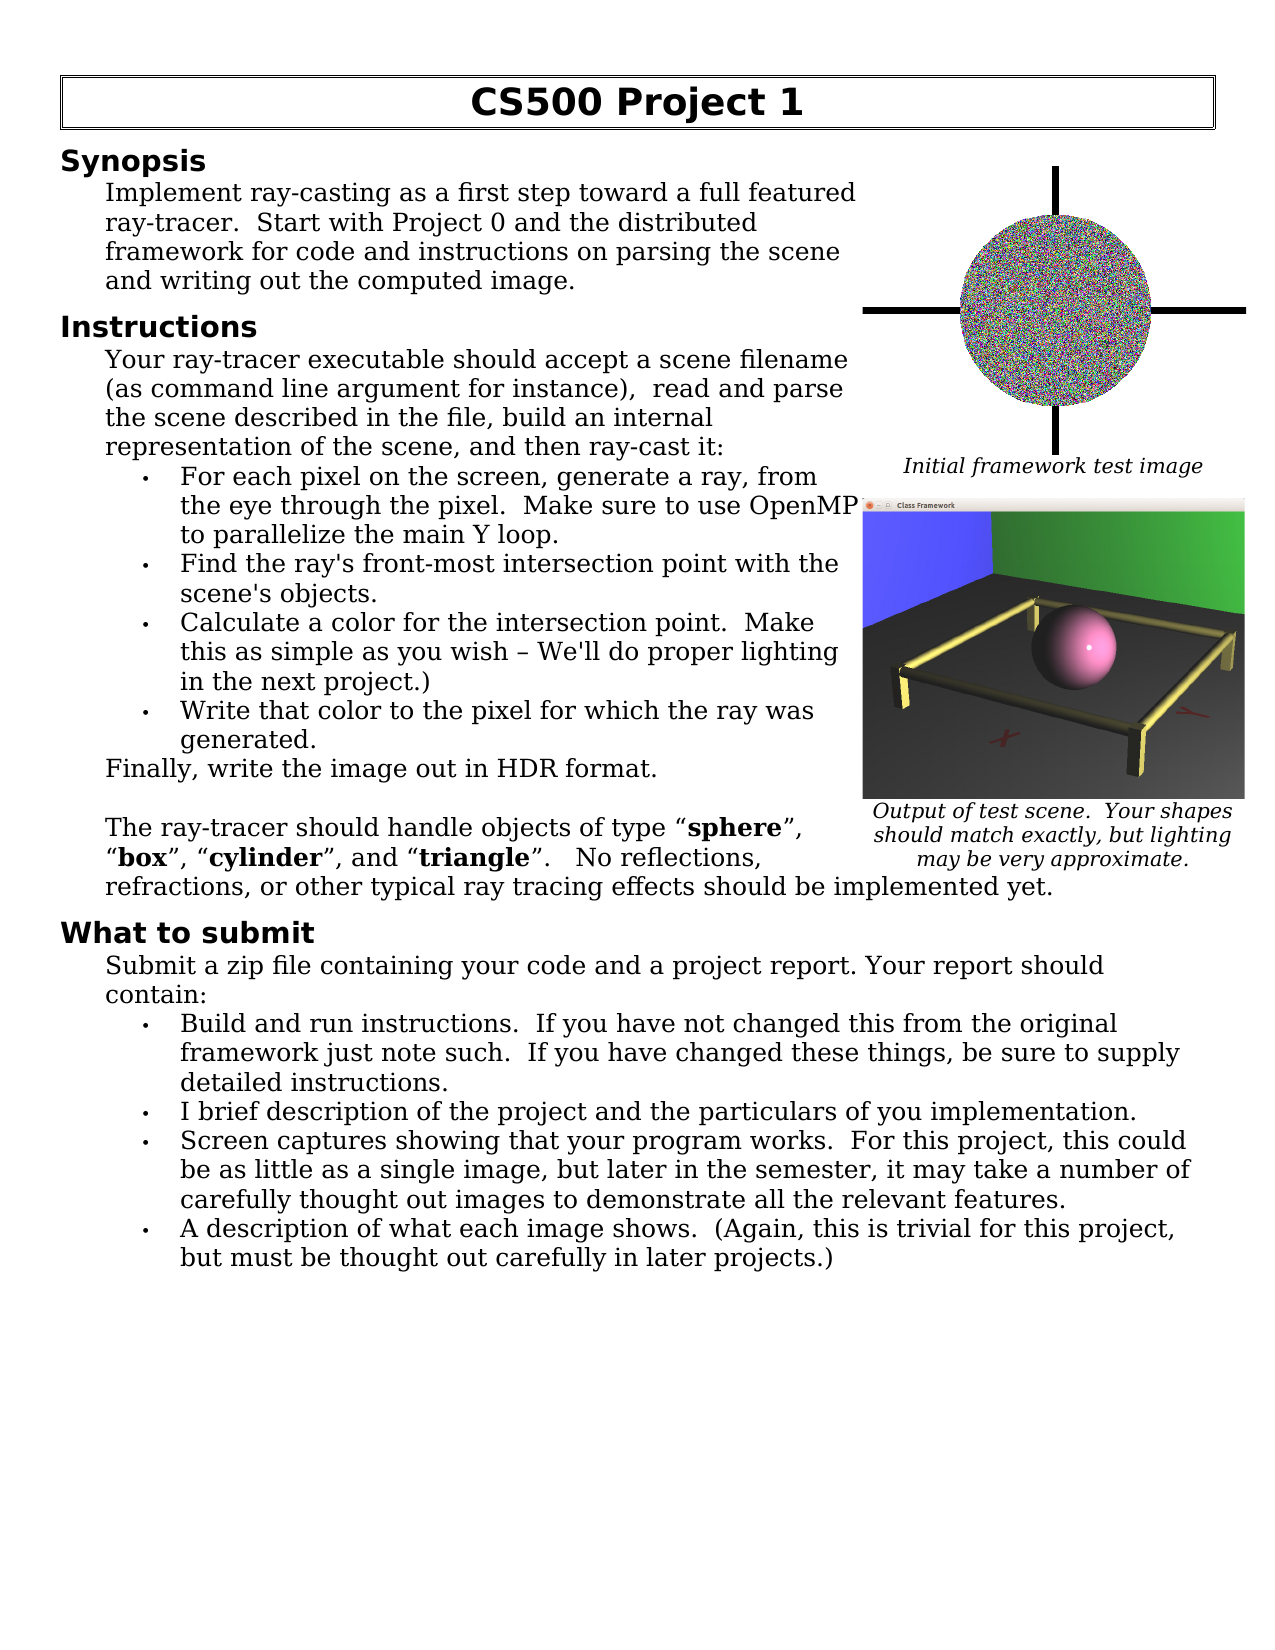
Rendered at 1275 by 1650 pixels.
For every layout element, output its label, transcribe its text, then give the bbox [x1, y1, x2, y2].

subtitle CS500 Project 1 [61, 76, 1215, 129]
list For each pixel on the screen, generate a ray, from the eye through the pixel. Make sure to use OpenMP to parallelize the main Y loop. [142, 462, 1215, 550]
text Implement ray-casting as a first step toward a full featured ray-tracer. Start with Project 0 and the distributed framework for code and instructions on parsing the scene and writing out the computed image. [105, 178, 862, 296]
list Find the ray's front-most intersection point with the scene's objects. [142, 550, 862, 608]
subtitle Instructions [60, 311, 862, 345]
picture [862, 166, 1247, 455]
subtitle What to submit [60, 917, 1215, 951]
subtitle Synopsis [60, 144, 1246, 178]
list Calculate a color for the intersection point. Make this as simple as you wish – We'll do proper lighting in the next project.) [142, 608, 862, 696]
list Screen captures showing that your program works. For this project, this could be as little as a single image, but later in the semester, it may take a number of carefully thought out images to demonstrate all the relevant features. [142, 1126, 1215, 1214]
text Initial framework test image [862, 455, 1246, 479]
list Write that color to the pixel for which the ray was generated. [142, 696, 862, 754]
list Build and run instructions. If you have not changed this from the original framework just note such. If you have changed these things, be sure to supply detailed instructions. [142, 1009, 1215, 1097]
text Submit a zip file containing your code and a project report. Your report should contain: [105, 951, 1215, 1009]
list Output of test scene. Your shapes should match exactly, but lighting may be very approximate. [862, 799, 1245, 872]
picture [862, 498, 1245, 799]
text Finally, write the image out in HDR format. [105, 754, 862, 784]
text Your ray-tracer executable should accept a scene filename (as command line argument for instance), read and parse the scene described in the file, build an internal representation of the scene, and then ray-cast it: [105, 345, 862, 462]
list A description of what each image shows. (Again, this is trivial for this project, but must be thought out carefully in later projects.) [142, 1214, 1215, 1273]
list I brief description of the project and the particulars of you implementation. [142, 1097, 1215, 1126]
text The ray-tracer should handle objects of type “sphere”, “box”, “cylinder”, and “triangle”. No reflections, refractions, or other typical ray tracing effects should be implemented yet. [105, 813, 1215, 902]
